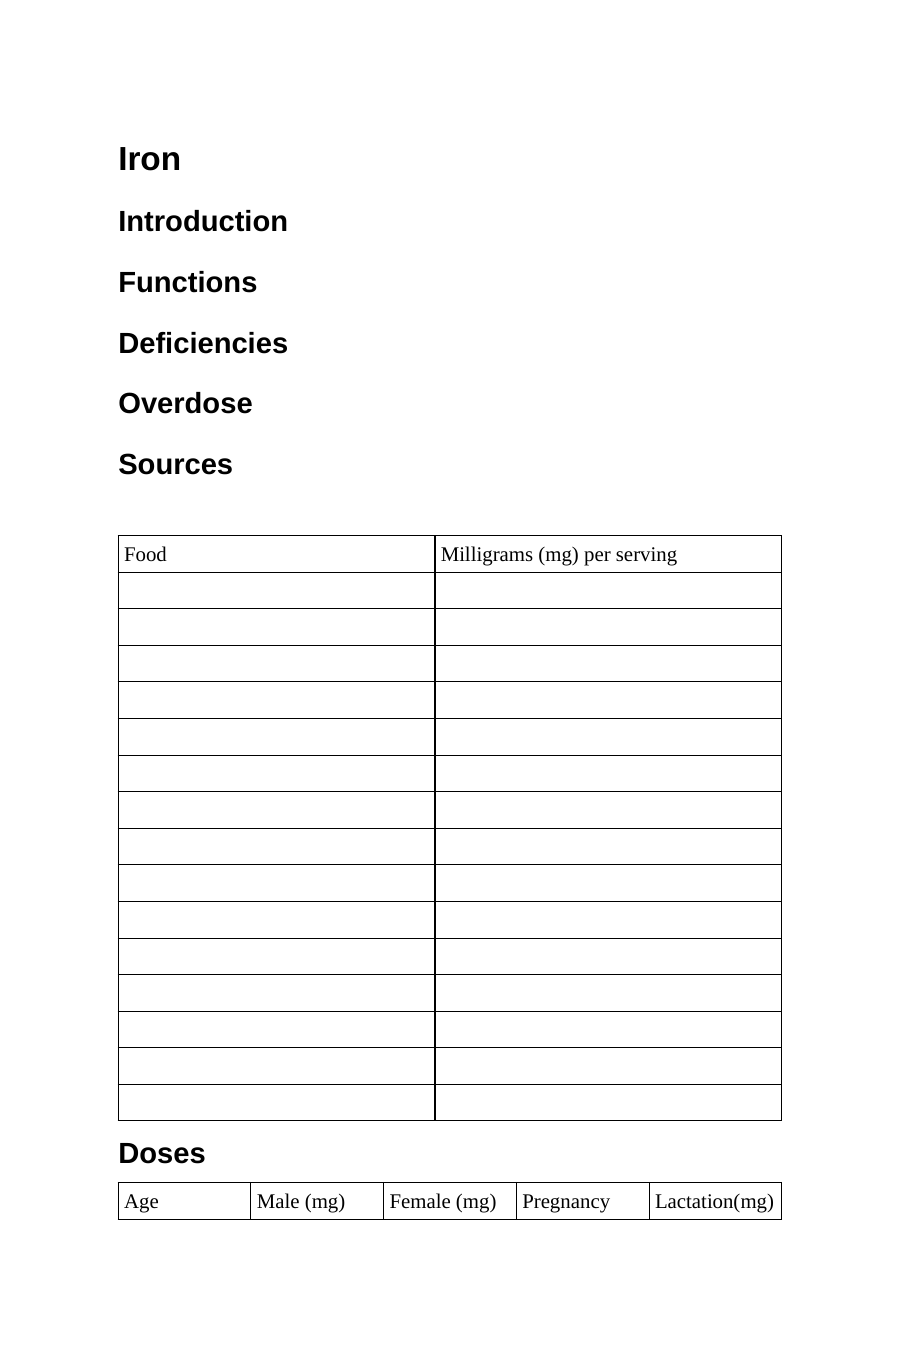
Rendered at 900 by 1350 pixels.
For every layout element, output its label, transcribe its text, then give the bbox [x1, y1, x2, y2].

table_cell [436, 939, 781, 974]
table_cell [436, 975, 781, 1011]
table_cell [119, 975, 434, 1011]
subtitle Functions [118, 265, 782, 299]
table_cell [119, 609, 434, 645]
table_cell [119, 682, 434, 718]
table_header Food [119, 536, 434, 572]
subtitle Introduction [118, 204, 782, 238]
subtitle Overdose [118, 386, 782, 420]
table_cell [436, 756, 781, 791]
subtitle Deficiencies [118, 326, 782, 359]
table_cell [436, 1085, 781, 1120]
table_cell [436, 609, 781, 645]
table_cell [119, 1012, 434, 1047]
table_header Age [119, 1183, 250, 1218]
table_cell [436, 1048, 781, 1084]
subtitle Iron [118, 139, 782, 177]
table_cell [436, 682, 781, 718]
table_cell [436, 792, 781, 828]
table_cell [119, 939, 434, 974]
table_cell [119, 646, 434, 681]
table_cell [119, 756, 434, 791]
table_cell [436, 902, 781, 937]
table_header Male (mg) [251, 1183, 383, 1218]
table_cell [119, 719, 434, 754]
table_cell [119, 865, 434, 901]
subtitle Sources [118, 447, 782, 481]
table_header Milligrams (mg) per serving [436, 536, 781, 572]
table_header Female (mg) [384, 1183, 516, 1218]
table_cell [119, 573, 434, 608]
table_cell [119, 792, 434, 828]
table_cell [436, 646, 781, 681]
table_cell [119, 1048, 434, 1084]
subtitle Doses [118, 1136, 782, 1169]
table_cell [119, 902, 434, 937]
table_cell [119, 829, 434, 864]
table_cell [436, 573, 781, 608]
table_cell [436, 719, 781, 754]
table_cell [436, 865, 781, 901]
table_cell [119, 1085, 434, 1120]
table_header Pregnancy [517, 1183, 649, 1218]
table_cell [436, 1012, 781, 1047]
table_header Lactation(mg) [650, 1183, 781, 1218]
table_cell [436, 829, 781, 864]
